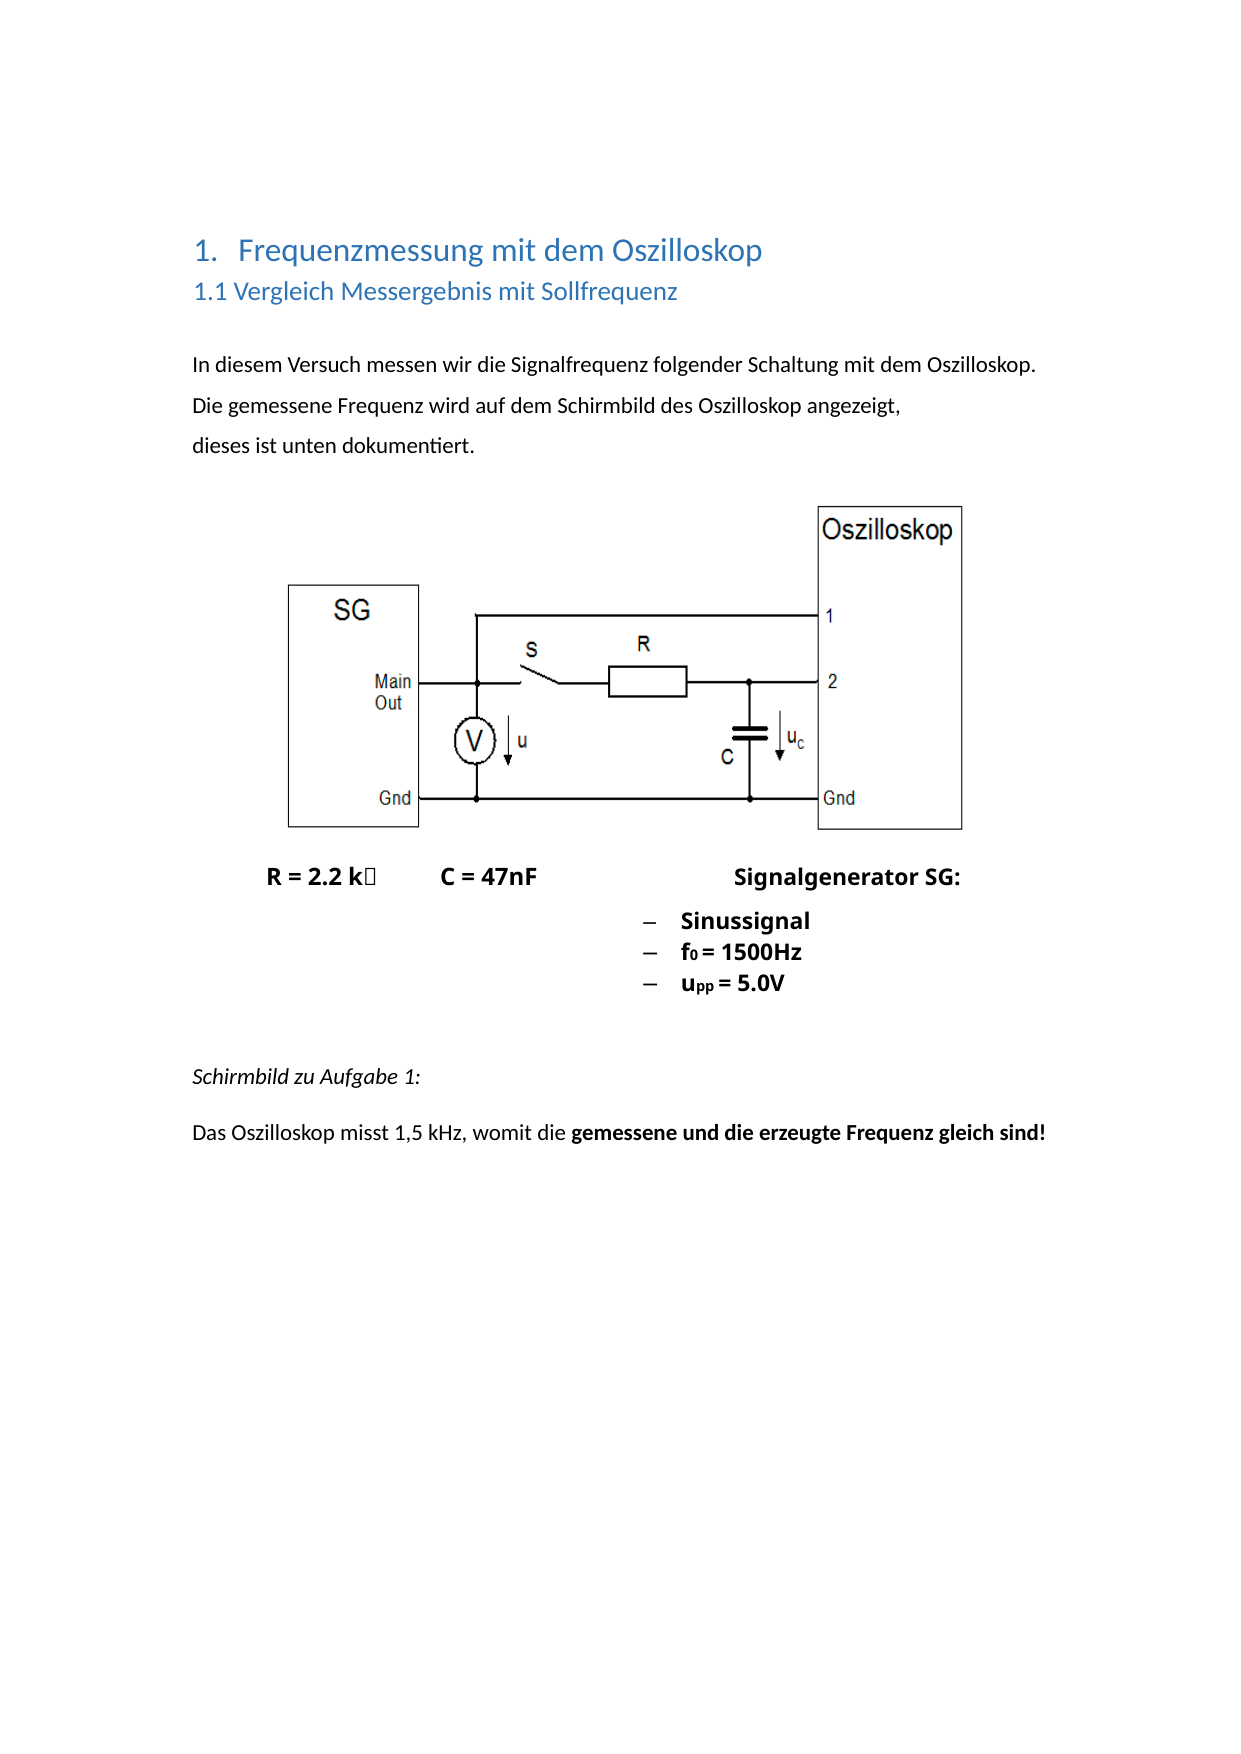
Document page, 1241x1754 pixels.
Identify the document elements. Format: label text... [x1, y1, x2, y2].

list upp = 5.0V [643, 967, 1122, 998]
text Schirmbild zu Aufgabe 1: [118, 1061, 1122, 1090]
subtitle 1. Frequenzmessung mit dem Oszilloskop [193, 229, 1122, 270]
text dieses ist unten dokumentiert. [118, 431, 1122, 459]
list Sinussignal [643, 905, 1122, 936]
text R = 2.2 k C = 47nF Signalgenerator SG: [118, 472, 1122, 892]
text Die gemessene Frequenz wird auf dem Schirmbild des Oszilloskop angezeigt, [118, 391, 1122, 419]
text Das Oszilloskop misst 1,5 kHz, womit die gemessene und die erzeugte Frequenz gleich sind! [118, 1118, 1122, 1146]
text In diesem Versuch messen wir die Signalfrequenz folgender Schaltung mit dem Oszilloskop. [118, 349, 1122, 378]
list f0 = 1500Hz [643, 936, 1122, 967]
subtitle 1.1 Vergleich Messergebnis mit Sollfrequenz [193, 274, 1122, 307]
